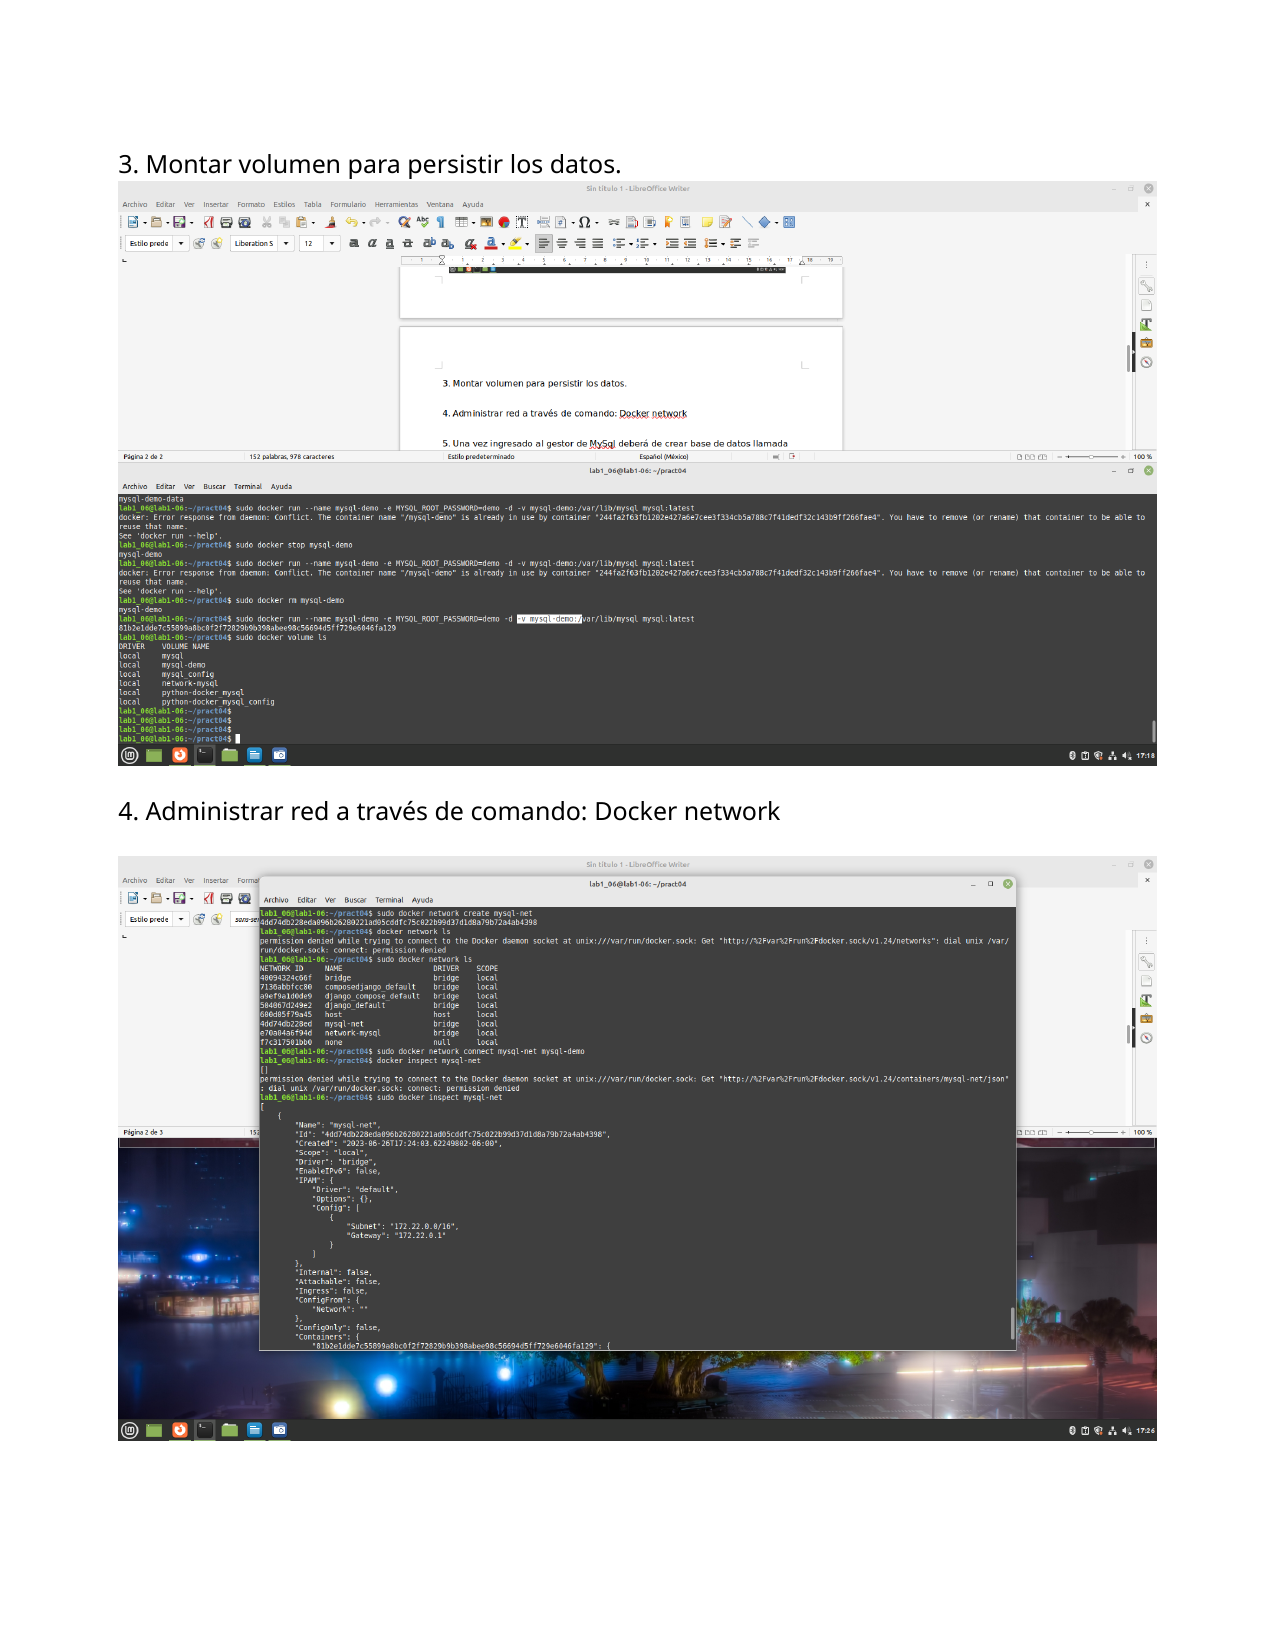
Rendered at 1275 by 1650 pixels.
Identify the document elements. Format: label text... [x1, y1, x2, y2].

picture [118, 181, 1157, 766]
picture [118, 856, 1157, 1441]
text 4. Administrar red a través de comando: Docker network [118, 794, 1157, 828]
text 3. Montar volumen para persistir los datos. [118, 147, 1157, 181]
